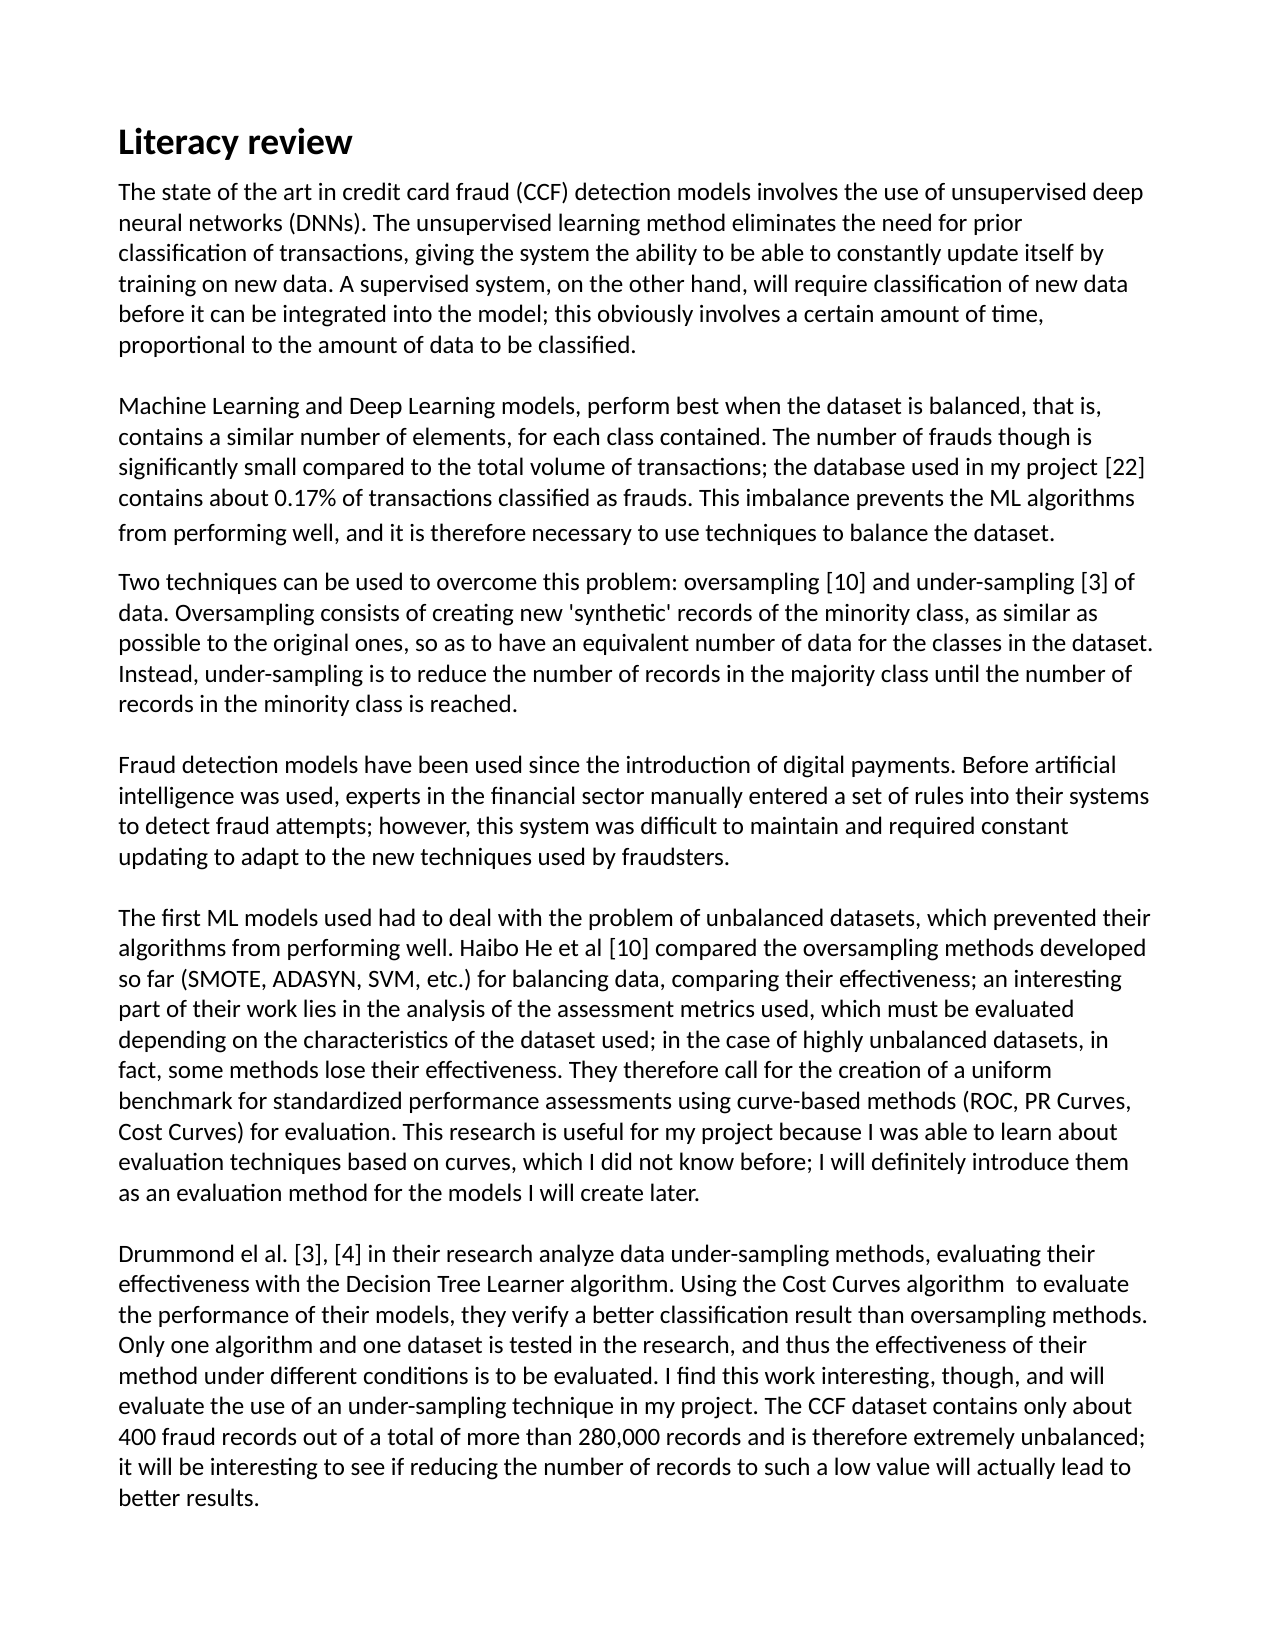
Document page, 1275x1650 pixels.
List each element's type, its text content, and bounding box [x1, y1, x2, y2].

text Machine Learning and Deep Learning models, perform best when the dataset is balanced, that is, contains a similar number of elements, for each class contained. The number of frauds though is significantly small compared to the total volume of transactions; the database used in my project [22] [118, 390, 1157, 482]
text Drummond el al. [3], [4] in their research analyze data under-sampling methods, evaluating their effectiveness with the Decision Tree Learner algorithm. Using the Cost Curves algorithm to evaluate the performance of their models, they verify a better classification result than oversampling methods. Only one algorithm and one dataset is tested in the research, and thus the effectiveness of their method under different conditions is to be evaluated. I find this work interesting, though, and will evaluate the use of an under-sampling technique in my project. The CCF dataset contains only about 400 fraud records out of a total of more than 280,000 records and is therefore extremely unbalanced; it will be interesting to see if reducing the number of records to such a low value will actually lead to better results. [118, 1238, 1157, 1512]
text The state of the art in credit card fraud (CCF) detection models involves the use of unsupervised deep neural networks (DNNs). The unsupervised learning method eliminates the need for prior classification of transactions, giving the system the ability to be able to constantly update itself by training on new data. A supervised system, on the other hand, will require classification of new data before it can be integrated into the model; this obviously involves a certain amount of time, proportional to the amount of data to be classified. [118, 176, 1157, 359]
subtitle Literacy review [118, 118, 1157, 164]
text The first ML models used had to deal with the problem of unbalanced datasets, which prevented their algorithms from performing well. Haibo He et al [10] compared the oversampling methods developed so far (SMOTE, ADASYN, SVM, etc.) for balancing data, comparing their effectiveness; an interesting part of their work lies in the analysis of the assessment metrics used, which must be evaluated depending on the characteristics of the dataset used; in the case of highly unbalanced datasets, in fact, some methods lose their effectiveness. They therefore call for the creation of a uniform benchmark for standardized performance assessments using curve-based methods (ROC, PR Curves, Cost Curves) for evaluation. This research is useful for my project because I was able to learn about evaluation techniques based on curves, which I did not know before; I will definitely introduce them as an evaluation method for the models I will create later. [118, 902, 1157, 1207]
text contains about 0.17% of transactions classified as frauds. This imbalance prevents the ML algorithms from performing well, and it is therefore necessary to use techniques to balance the dataset. [118, 482, 1157, 547]
text Fraud detection models have been used since the introduction of digital payments. Before artificial intelligence was used, experts in the financial sector manually entered a set of rules into their systems to detect fraud attempts; however, this system was difficult to maintain and required constant updating to adapt to the new techniques used by fraudsters. [118, 749, 1157, 871]
text Two techniques can be used to overcome this problem: oversampling [10] and under-sampling [3] of data. Oversampling consists of creating new 'synthetic' records of the minority class, as similar as possible to the original ones, so as to have an equivalent number of data for the classes in the dataset. Instead, under-sampling is to reduce the number of records in the majority class until the number of records in the minority class is reached. [118, 566, 1157, 719]
